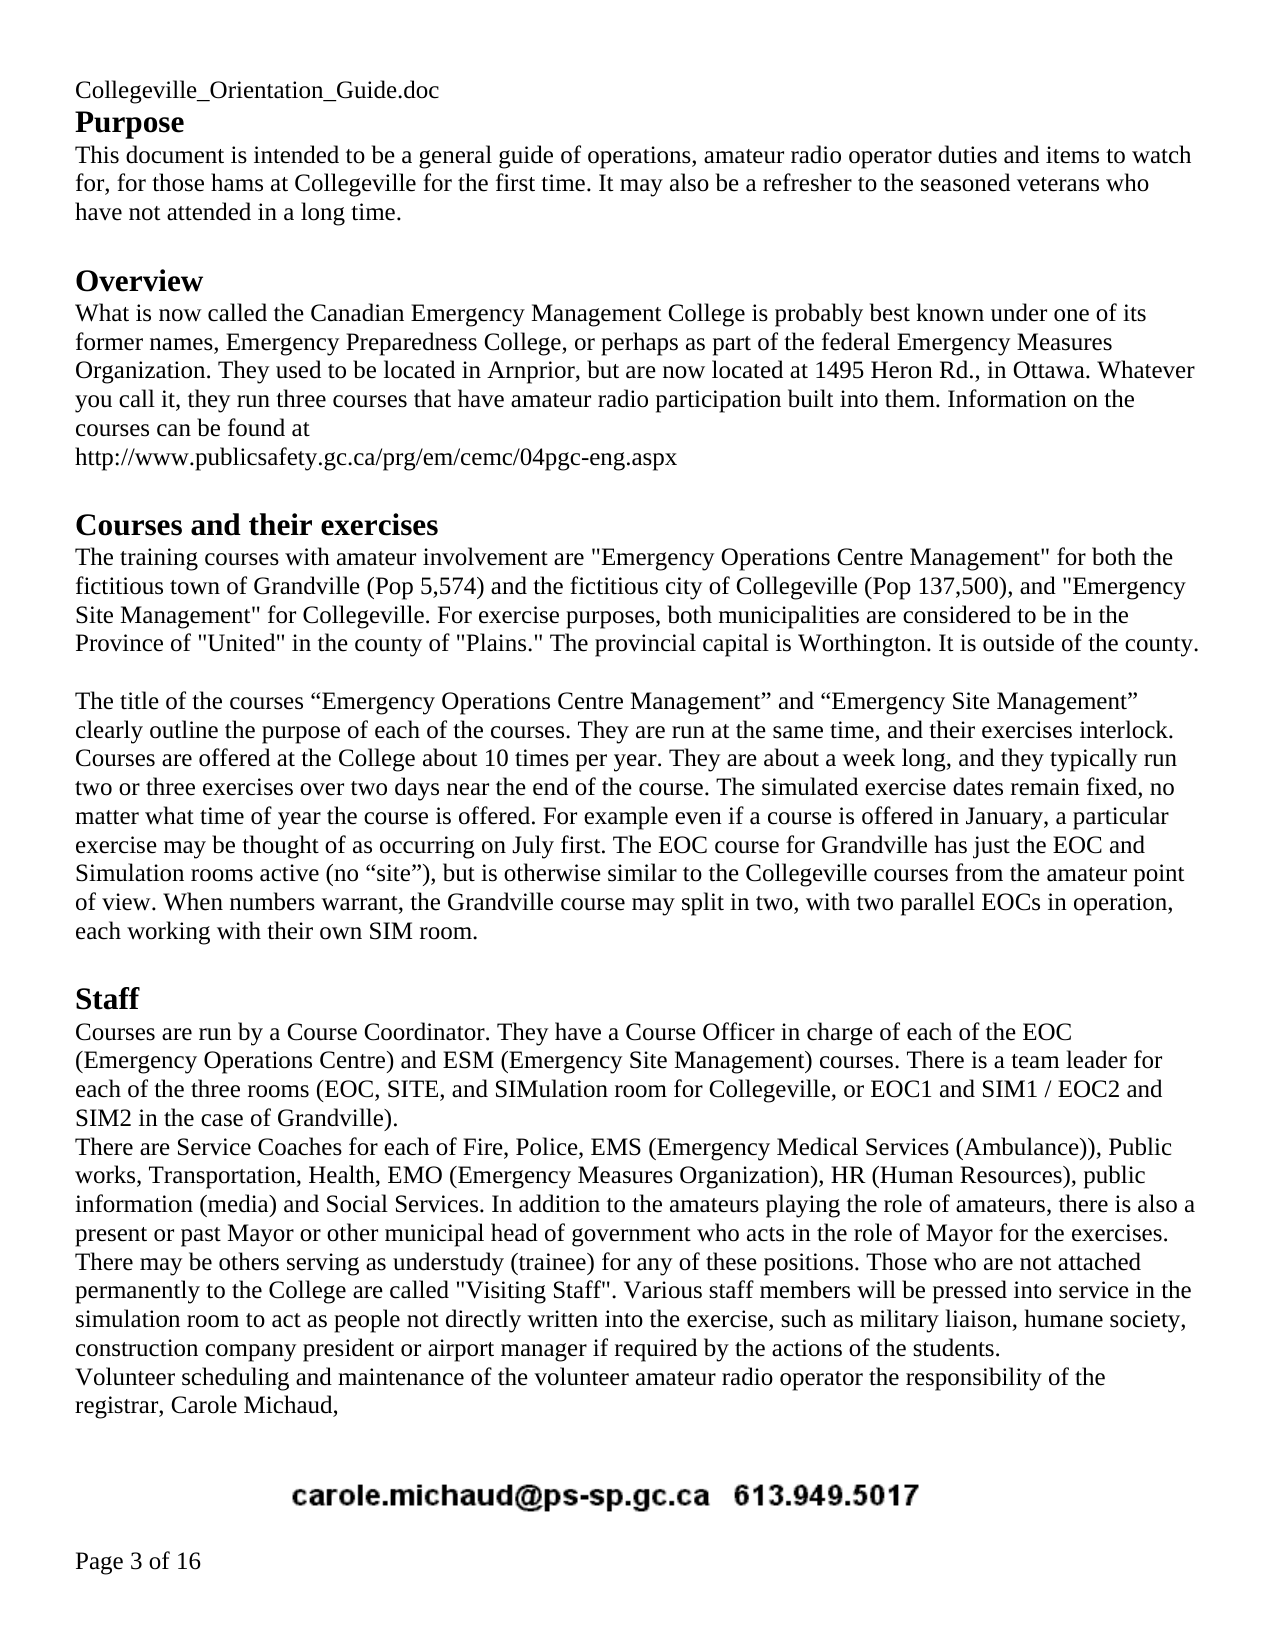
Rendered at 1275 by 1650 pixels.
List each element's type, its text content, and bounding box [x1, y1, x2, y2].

text The title of the courses “Emergency Operations Centre Management” and “Emergency Site Management” clearly outline the purpose of each of the courses. They are run at the same time, and their exercises interlock. Courses are offered at the College about 10 times per year. They are about a week long, and they typically run two or three exercises over two days near the end of the course. The simulated exercise dates remain fixed, no matter what time of year the course is offered. For example even if a course is offered in January, a particular exercise may be thought of as occurring on July first. The EOC course for Grandville has just the EOC and Simulation rooms active (no “site”), but is otherwise similar to the Collegeville courses from the amateur point of view. When numbers warrant, the Grandville course may split in two, with two parallel EOCs in operation, each working with their own SIM room. [75, 686, 1200, 945]
text Courses are run by a Course Coordinator. They have a Course Officer in charge of each of the EOC (Emergency Operations Centre) and ESM (Emergency Site Management) courses. There is a team leader for each of the three rooms (EOC, SITE, and SIMulation room for Collegeville, or EOC1 and SIM1 / EOC2 and SIM2 in the case of Grandville). [75, 1017, 1200, 1132]
text There are Service Coaches for each of Fire, Police, EMS (Emergency Medical Services (Ambulance)), Public works, Transportation, Health, EMO (Emergency Measures Organization), HR (Human Resources), public information (media) and Social Services. In addition to the amateurs playing the role of amateurs, there is also a present or past Mayor or other municipal head of government who acts in the role of Mayor for the exercises. There may be others serving as understudy (trainee) for any of these positions. Those who are not attached permanently to the College are called "Visiting Staff". Various staff members will be pressed into service in the simulation room to act as people not directly written into the exercise, such as military liaison, humane society, construction company president or airport manager if required by the actions of the students. [75, 1132, 1200, 1362]
subtitle http://www.publicsafety.gc.ca/prg/em/cemc/04pgc-eng.aspx [75, 442, 1200, 470]
text Purpose [75, 104, 1200, 140]
picture [282, 1476, 939, 1522]
text Volunteer scheduling and maintenance of the volunteer amateur radio operator the responsibility of the registrar, Carole Michaud, [75, 1362, 1200, 1419]
subtitle Courses and their exercises [75, 506, 1200, 542]
text This document is intended to be a general guide of operations, amateur radio operator duties and items to watch for, for those hams at Collegeville for the first time. It may also be a refresher to the seasoned veterans who have not attended in a long time. [75, 140, 1200, 226]
text The training courses with amateur involvement are "Emergency Operations Centre Management" for both the fictitious town of Grandville (Pop 5,574) and the fictitious city of Collegeville (Pop 137,500), and "Emergency Site Management" for Collegeville. For exercise purposes, both municipalities are considered to be in the Province of "United" in the county of "Plains." The provincial capital is Worthington. It is outside of the county. [75, 542, 1200, 657]
text Staff [75, 981, 1200, 1017]
text Overview [75, 262, 1200, 298]
text What is now called the Canadian Emergency Management College is probably best known under one of its former names, Emergency Preparedness College, or perhaps as part of the federal Emergency Measures Organization. They used to be located in Arnprior, but are now located at 1495 Heron Rd., in Ottawa. Whatever you call it, they run three courses that have amateur radio participation built into them. Information on the courses can be found at [75, 298, 1200, 442]
